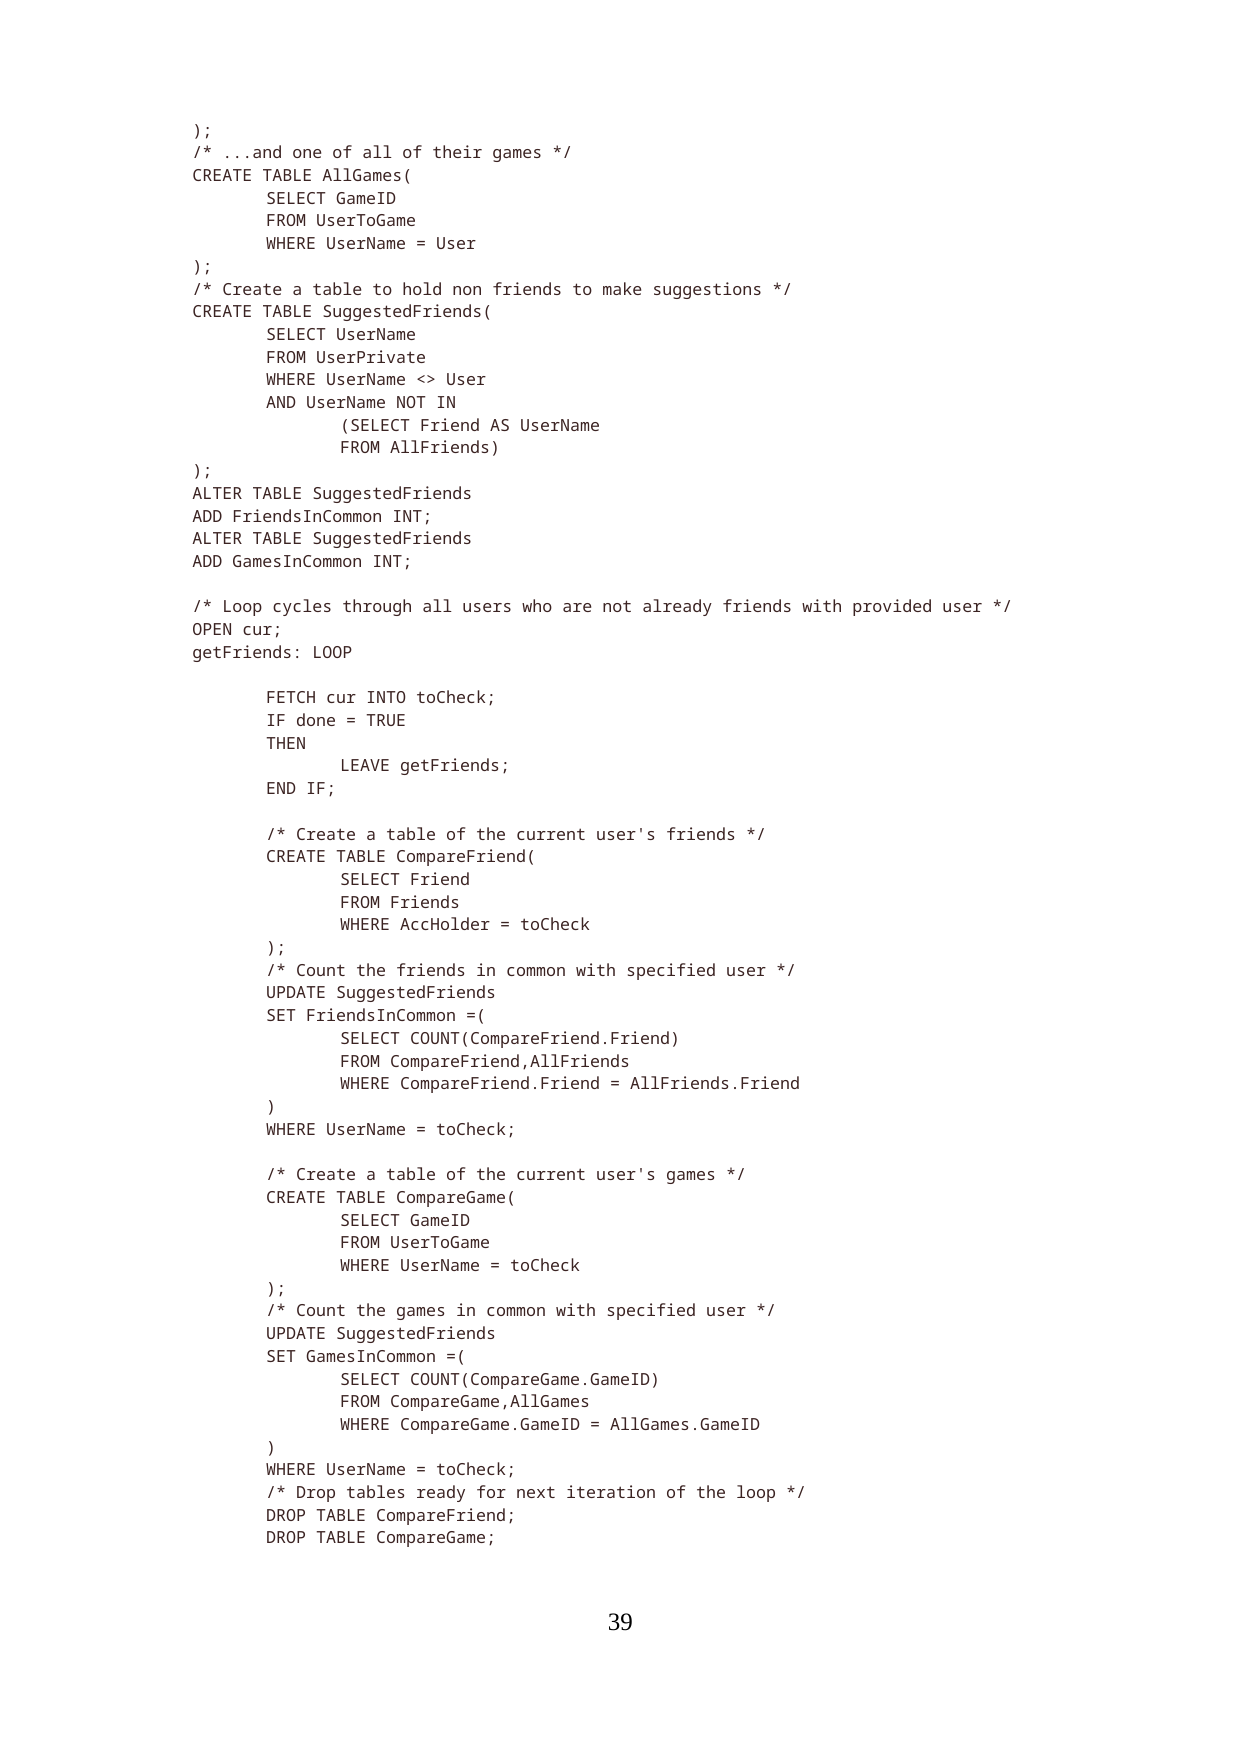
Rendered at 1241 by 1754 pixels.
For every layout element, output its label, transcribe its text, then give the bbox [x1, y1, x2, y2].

text WHERE UserName = User [118, 232, 1122, 254]
text THEN [118, 731, 1122, 754]
text FROM UserToGame [118, 209, 1122, 232]
text ) [118, 1435, 1122, 1458]
text ); [118, 254, 1122, 277]
text getFriends: LOOP [118, 640, 1122, 663]
text ); [118, 118, 1122, 141]
text ); [118, 936, 1122, 958]
text /* Create a table of the current user's friends */ [118, 822, 1122, 845]
text DROP TABLE CompareFriend; [118, 1503, 1122, 1526]
text /* Count the friends in common with specified user */ [118, 958, 1122, 981]
text ); [118, 459, 1122, 481]
text ADD GamesInCommon INT; [118, 549, 1122, 572]
text UPDATE SuggestedFriends [118, 1322, 1122, 1344]
text /* ...and one of all of their games */ [118, 141, 1122, 163]
text SELECT COUNT(CompareFriend.Friend) [118, 1026, 1122, 1049]
text FETCH cur INTO toCheck; [118, 686, 1122, 708]
text SELECT GameID [118, 1208, 1122, 1231]
text WHERE CompareFriend.Friend = AllFriends.Friend [118, 1072, 1122, 1094]
text WHERE CompareGame.GameID = AllGames.GameID [118, 1412, 1122, 1435]
text WHERE UserName = toCheck; [118, 1458, 1122, 1481]
text ALTER TABLE SuggestedFriends [118, 481, 1122, 504]
text (SELECT Friend AS UserName [118, 413, 1122, 436]
text SET FriendsInCommon =( [118, 1004, 1122, 1026]
text WHERE UserName <> User [118, 368, 1122, 391]
text END IF; [118, 777, 1122, 799]
text LEAVE getFriends; [118, 754, 1122, 777]
text DROP TABLE CompareGame; [118, 1526, 1122, 1549]
text /* Drop tables ready for next iteration of the loop */ [118, 1481, 1122, 1503]
text ALTER TABLE SuggestedFriends [118, 527, 1122, 549]
text UPDATE SuggestedFriends [118, 981, 1122, 1004]
text OPEN cur; [118, 618, 1122, 640]
text /* Create a table to hold non friends to make suggestions */ [118, 277, 1122, 300]
text ) [118, 1094, 1122, 1117]
text IF done = TRUE [118, 708, 1122, 731]
text ADD FriendsInCommon INT; [118, 504, 1122, 527]
text CREATE TABLE AllGames( [118, 163, 1122, 186]
text ); [118, 1276, 1122, 1299]
text CREATE TABLE CompareFriend( [118, 845, 1122, 867]
text FROM CompareFriend,AllFriends [118, 1049, 1122, 1072]
text FROM UserPrivate [118, 345, 1122, 368]
text SELECT Friend [118, 867, 1122, 890]
text /* Loop cycles through all users who are not already friends with provided user */ [118, 595, 1122, 618]
text /* Create a table of the current user's games */ [118, 1163, 1122, 1185]
text FROM Friends [118, 890, 1122, 913]
text FROM UserToGame [118, 1231, 1122, 1253]
text /* Count the games in common with specified user */ [118, 1299, 1122, 1322]
text WHERE UserName = toCheck; [118, 1117, 1122, 1140]
text WHERE UserName = toCheck [118, 1253, 1122, 1276]
text FROM AllFriends) [118, 436, 1122, 459]
text CREATE TABLE CompareGame( [118, 1185, 1122, 1208]
text AND UserName NOT IN [118, 391, 1122, 413]
text WHERE AccHolder = toCheck [118, 913, 1122, 936]
text SELECT COUNT(CompareGame.GameID) [118, 1367, 1122, 1390]
text SET GamesInCommon =( [118, 1344, 1122, 1367]
text FROM CompareGame,AllGames [118, 1390, 1122, 1412]
text SELECT GameID [118, 186, 1122, 209]
text SELECT UserName [118, 322, 1122, 345]
text CREATE TABLE SuggestedFriends( [118, 300, 1122, 322]
